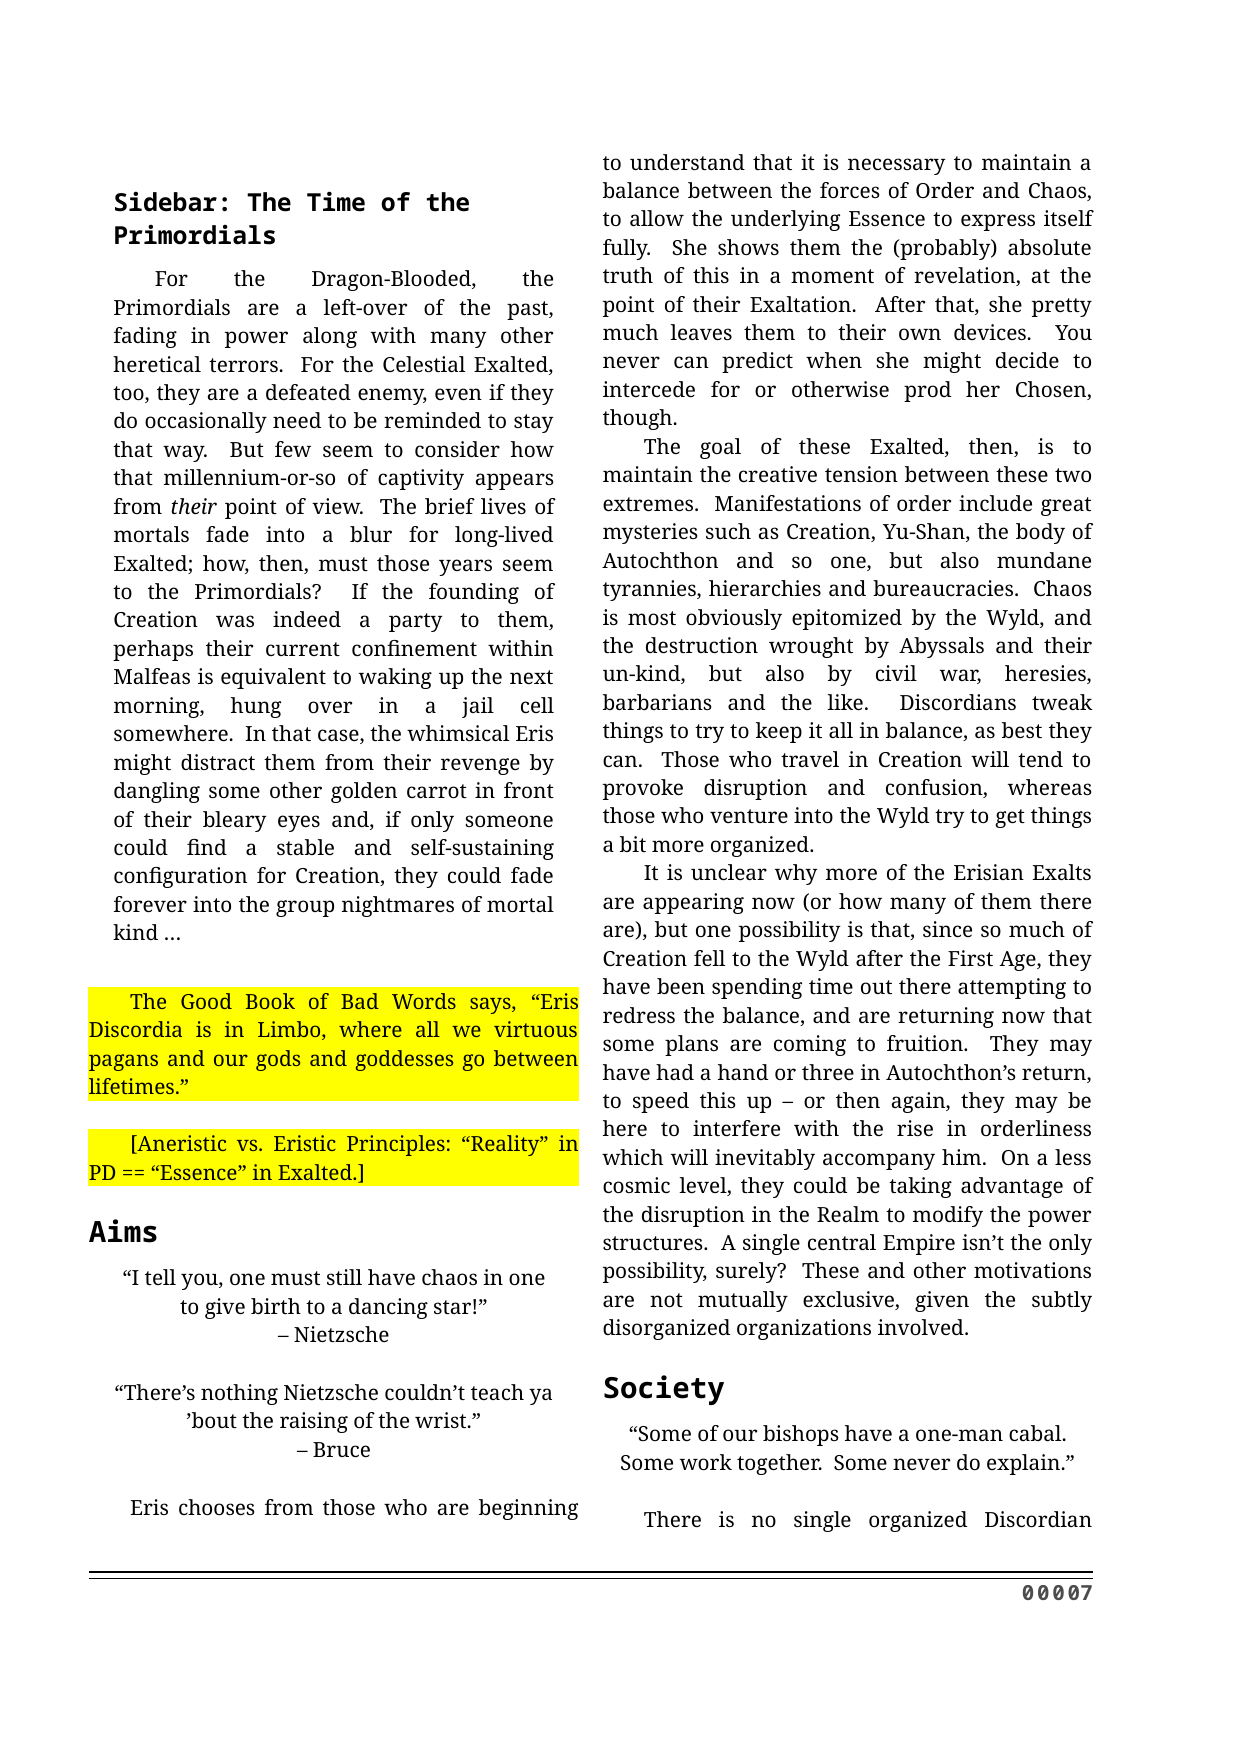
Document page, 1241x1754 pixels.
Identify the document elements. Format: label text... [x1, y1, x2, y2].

text “Some of our bishops have a one-man cabal. Some work together. Some never do explain.” [602, 1419, 1093, 1476]
text to understand that it is necessary to maintain a balance between the forces of Order and Chaos, to allow the underlying Essence to express itself fully. She shows them the (probably) absolute truth of this in a moment of revelation, at the point of their Exaltation. After that, she pretty much leaves them to their own devices. You never can predict when she might decide to intercede for or otherwise prod her Chosen, though. [602, 148, 1093, 432]
subtitle Society [602, 1367, 1093, 1407]
text Eris chooses from those who are beginning [88, 1493, 579, 1521]
subtitle Aims [88, 1211, 579, 1251]
text [Aneristic vs. Eristic Principles: “Reality” in PD == “Essence” in Exalted.] [88, 1129, 579, 1186]
text It is unclear why more of the Erisian Exalts are appearing now (or how many of them there are), but one possibility is that, since so much of Creation fell to the Wyld after the First Age, they have been spending time out there attempting to redress the balance, and are returning now that some plans are coming to fruition. They may have had a hand or three in Autochthon’s return, to speed this up – or then again, they may be here to interfere with the rise in orderliness which will inevitably accompany him. On a less cosmic level, they could be taking advantage of the disruption in the Realm to modify the power structures. A single central Empire isn’t the only possibility, surely? These and other motivations are not mutually exclusive, given the subtly disorganized organizations involved. [602, 858, 1093, 1342]
text For the Dragon-Blooded, the Primordials are a left-over of the past, fading in power along with many other heretical terrors. For the Celestial Exalted, too, they are a defeated enemy, even if they do occasionally need to be reminded to stay that way. But few seem to consider how that millennium-or-so of captivity appears from their point of view. The brief lives of mortals fade into a blur for long-lived Exalted; how, then, must those years seem to the Primordials? If the founding of Creation was indeed a party to them, perhaps their current confinement within Malfeas is equivalent to waking up the next morning, hung over in a jail cell somewhere. In that case, the whimsical Eris might distract them from their revenge by dangling some other golden carrot in front of their bleary eyes and, if only someone could find a stable and self-sustaining configuration for Creation, they could fade forever into the group nightmares of mortal kind … [113, 264, 554, 947]
text There is no single organized Discordian [602, 1506, 1093, 1534]
text The goal of these Exalted, then, is to maintain the creative tension between these two extremes. Manifestations of order include great mysteries such as Creation, Yu-Shan, the body of Autochthon and so one, but also mundane tyrannies, hierarchies and bureaucracies. Chaos is most obviously epitomized by the Wyld, and the destruction wrought by Abyssals and their un-kind, but also by civil war, heresies, barbarians and the like. Discordians tweak things to try to keep it all in balance, as best they can. Those who travel in Creation will tend to provoke disruption and confusion, whereas those who venture into the Wyld try to get things a bit more organized. [602, 432, 1093, 858]
subtitle Sidebar: The Time of the Primordials [113, 184, 554, 252]
text The Good Book of Bad Words says, “Eris Discordia is in Limbo, where all we virtuous pagans and our gods and goddesses go between lifetimes.” [88, 987, 579, 1101]
text “I tell you, one must still have chaos in one to give birth to a dancing star!” – Nietzsche [88, 1263, 579, 1349]
text “There’s nothing Nietzsche couldn’t teach ya ’bout the raising of the wrist.” – Bruce [88, 1378, 579, 1463]
